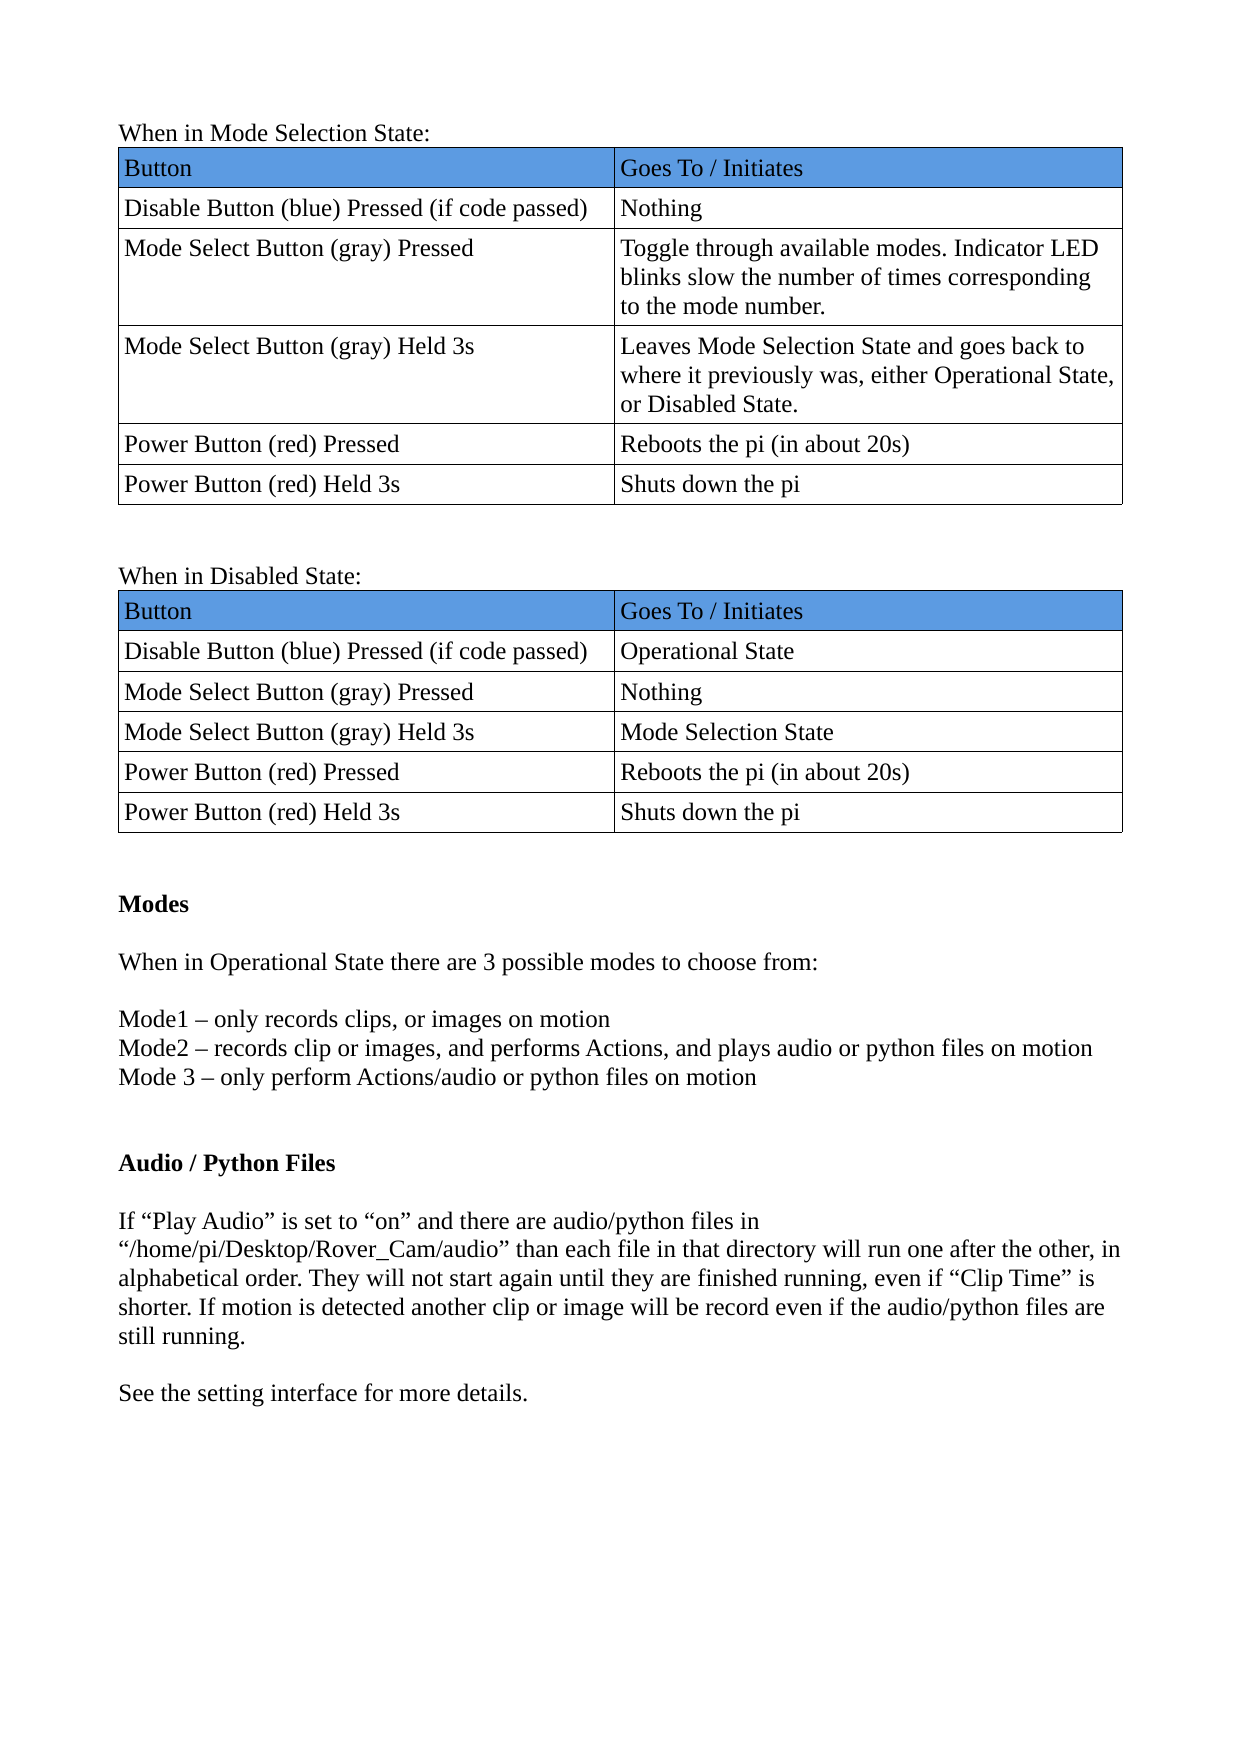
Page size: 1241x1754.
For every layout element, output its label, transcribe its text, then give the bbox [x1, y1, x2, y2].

table_cell Disable Button (blue) Pressed (if code passed) [119, 188, 614, 227]
text Mode2 – records clip or images, and performs Actions, and plays audio or python files on motion [118, 1033, 1122, 1062]
table_cell Mode Selection State [615, 712, 1122, 751]
table_cell Nothing [615, 188, 1122, 227]
table_cell Operational State [615, 631, 1122, 671]
table_header Button [119, 148, 614, 187]
table_cell Shuts down the pi [615, 465, 1122, 504]
table_cell Power Button (red) Held 3s [119, 793, 614, 832]
table_cell Power Button (red) Held 3s [119, 465, 614, 504]
text When in Operational State there are 3 possible modes to choose from: [118, 947, 1122, 976]
table_cell Mode Select Button (gray) Pressed [119, 229, 614, 325]
table_cell Nothing [615, 672, 1122, 711]
table_header Button [119, 591, 614, 630]
text Mode 3 – only perform Actions/audio or python files on motion [118, 1062, 1122, 1091]
text Mode1 – only records clips, or images on motion [118, 1004, 1122, 1033]
table_cell Disable Button (blue) Pressed (if code passed) [119, 631, 614, 671]
table_cell Mode Select Button (gray) Pressed [119, 672, 614, 711]
table_cell Reboots the pi (in about 20s) [615, 752, 1122, 792]
table_cell Reboots the pi (in about 20s) [615, 424, 1122, 463]
text When in Mode Selection State: [118, 118, 1122, 147]
text Modes [118, 889, 1122, 918]
text If “Play Audio” is set to “on” and there are audio/python files in “/home/pi/Desktop/Rover_Cam/audio” than each file in that directory will run one after the other, in alphabetical order. They will not start again until they are finished running, even if “Clip Time” is shorter. If motion is detected another clip or image will be record even if the audio/python files are still running. [118, 1206, 1122, 1349]
table_header Goes To / Initiates [615, 148, 1122, 187]
table_cell Power Button (red) Pressed [119, 752, 614, 792]
text When in Disabled State: [118, 561, 1122, 590]
table_cell Mode Select Button (gray) Held 3s [119, 326, 614, 423]
table_cell Shuts down the pi [615, 793, 1122, 832]
text Audio / Python Files [118, 1148, 1122, 1177]
table_cell Power Button (red) Pressed [119, 424, 614, 463]
table_cell Leaves Mode Selection State and goes back to where it previously was, either Operational State, or Disabled State. [615, 326, 1122, 423]
table_cell Mode Select Button (gray) Held 3s [119, 712, 614, 751]
text See the setting interface for more details. [118, 1378, 1122, 1407]
table_header Goes To / Initiates [615, 591, 1122, 630]
table_cell Toggle through available modes. Indicator LED blinks slow the number of times corresponding to the mode number. [615, 229, 1122, 325]
